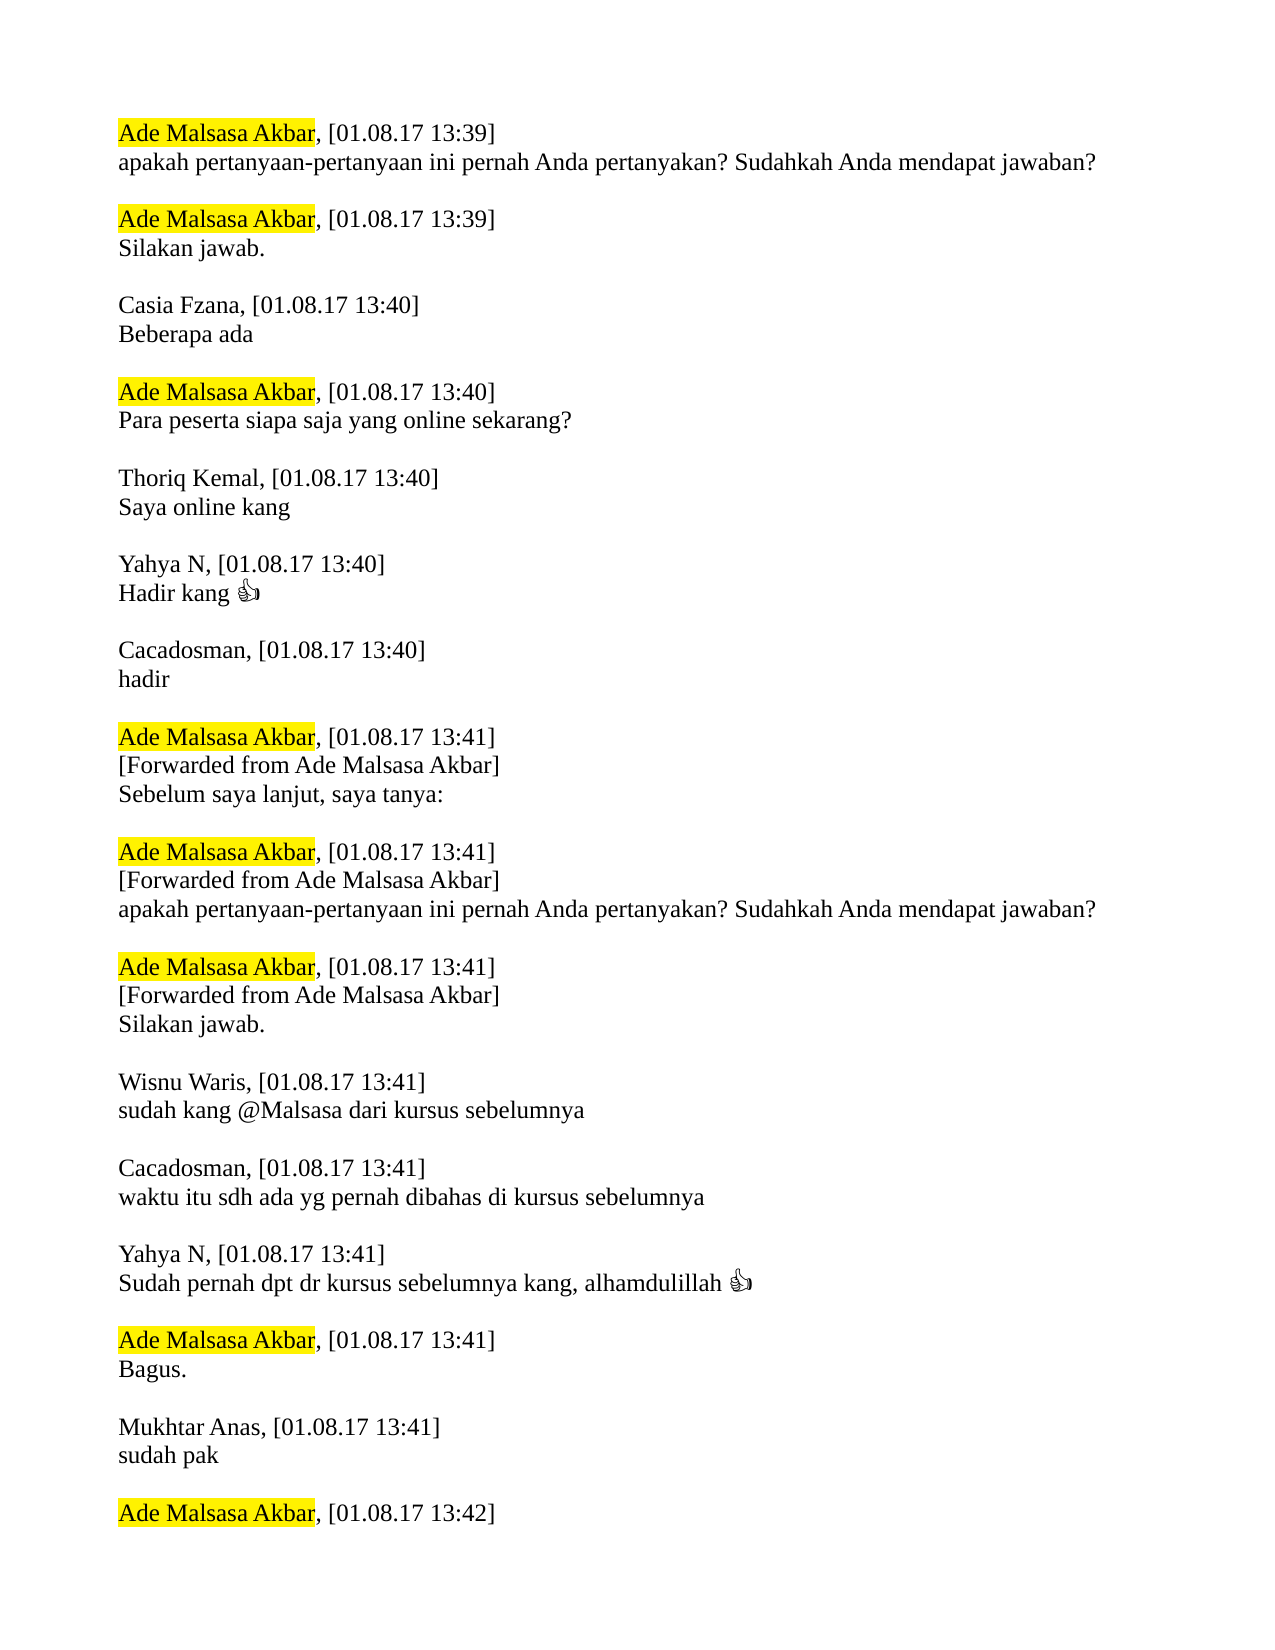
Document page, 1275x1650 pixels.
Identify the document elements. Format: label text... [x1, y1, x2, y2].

text [Forwarded from Ade Malsasa Akbar] [118, 981, 1157, 1009]
text Sebelum saya lanjut, saya tanya: [118, 779, 1157, 808]
text Silakan jawab. [118, 1009, 1157, 1038]
text [Forwarded from Ade Malsasa Akbar] [118, 751, 1157, 779]
text Ade Malsasa Akbar, [01.08.17 13:39] [118, 204, 1157, 233]
text Ade Malsasa Akbar, [01.08.17 13:41] [118, 837, 1157, 866]
text sudah pak [118, 1441, 1157, 1469]
text Beberapa ada [118, 319, 1157, 348]
text hadir [118, 664, 1157, 693]
text Ade Malsasa Akbar, [01.08.17 13:41] [118, 722, 1157, 751]
text Sudah pernah dpt dr kursus sebelumnya kang, alhamdulillah 👍 [118, 1268, 1157, 1297]
text Ade Malsasa Akbar, [01.08.17 13:40] [118, 377, 1157, 406]
text Ade Malsasa Akbar, [01.08.17 13:41] [118, 1326, 1157, 1354]
text Cacadosman, [01.08.17 13:41] [118, 1153, 1157, 1182]
text Casia Fzana, [01.08.17 13:40] [118, 291, 1157, 319]
text waktu itu sdh ada yg pernah dibahas di kursus sebelumnya [118, 1182, 1157, 1211]
text Ade Malsasa Akbar, [01.08.17 13:41] [118, 952, 1157, 981]
text Thoriq Kemal, [01.08.17 13:40] [118, 463, 1157, 492]
text Wisnu Waris, [01.08.17 13:41] [118, 1067, 1157, 1096]
text Silakan jawab. [118, 233, 1157, 262]
text Mukhtar Anas, [01.08.17 13:41] [118, 1412, 1157, 1441]
text apakah pertanyaan-pertanyaan ini pernah Anda pertanyakan? Sudahkah Anda mendapat jawaban? [118, 147, 1157, 176]
text Ade Malsasa Akbar, [01.08.17 13:42] [118, 1498, 1157, 1527]
text Yahya N, [01.08.17 13:40] [118, 549, 1157, 578]
text Yahya N, [01.08.17 13:41] [118, 1239, 1157, 1268]
text [Forwarded from Ade Malsasa Akbar] [118, 866, 1157, 894]
text Saya online kang [118, 492, 1157, 521]
text Para peserta siapa saja yang online sekarang? [118, 406, 1157, 434]
text apakah pertanyaan-pertanyaan ini pernah Anda pertanyakan? Sudahkah Anda mendapat jawaban? [118, 894, 1157, 923]
text Cacadosman, [01.08.17 13:40] [118, 636, 1157, 664]
text Hadir kang 👍 [118, 578, 1157, 607]
text Ade Malsasa Akbar, [01.08.17 13:39] [118, 118, 1157, 147]
text Bagus. [118, 1354, 1157, 1383]
text sudah kang @Malsasa dari kursus sebelumnya [118, 1096, 1157, 1124]
